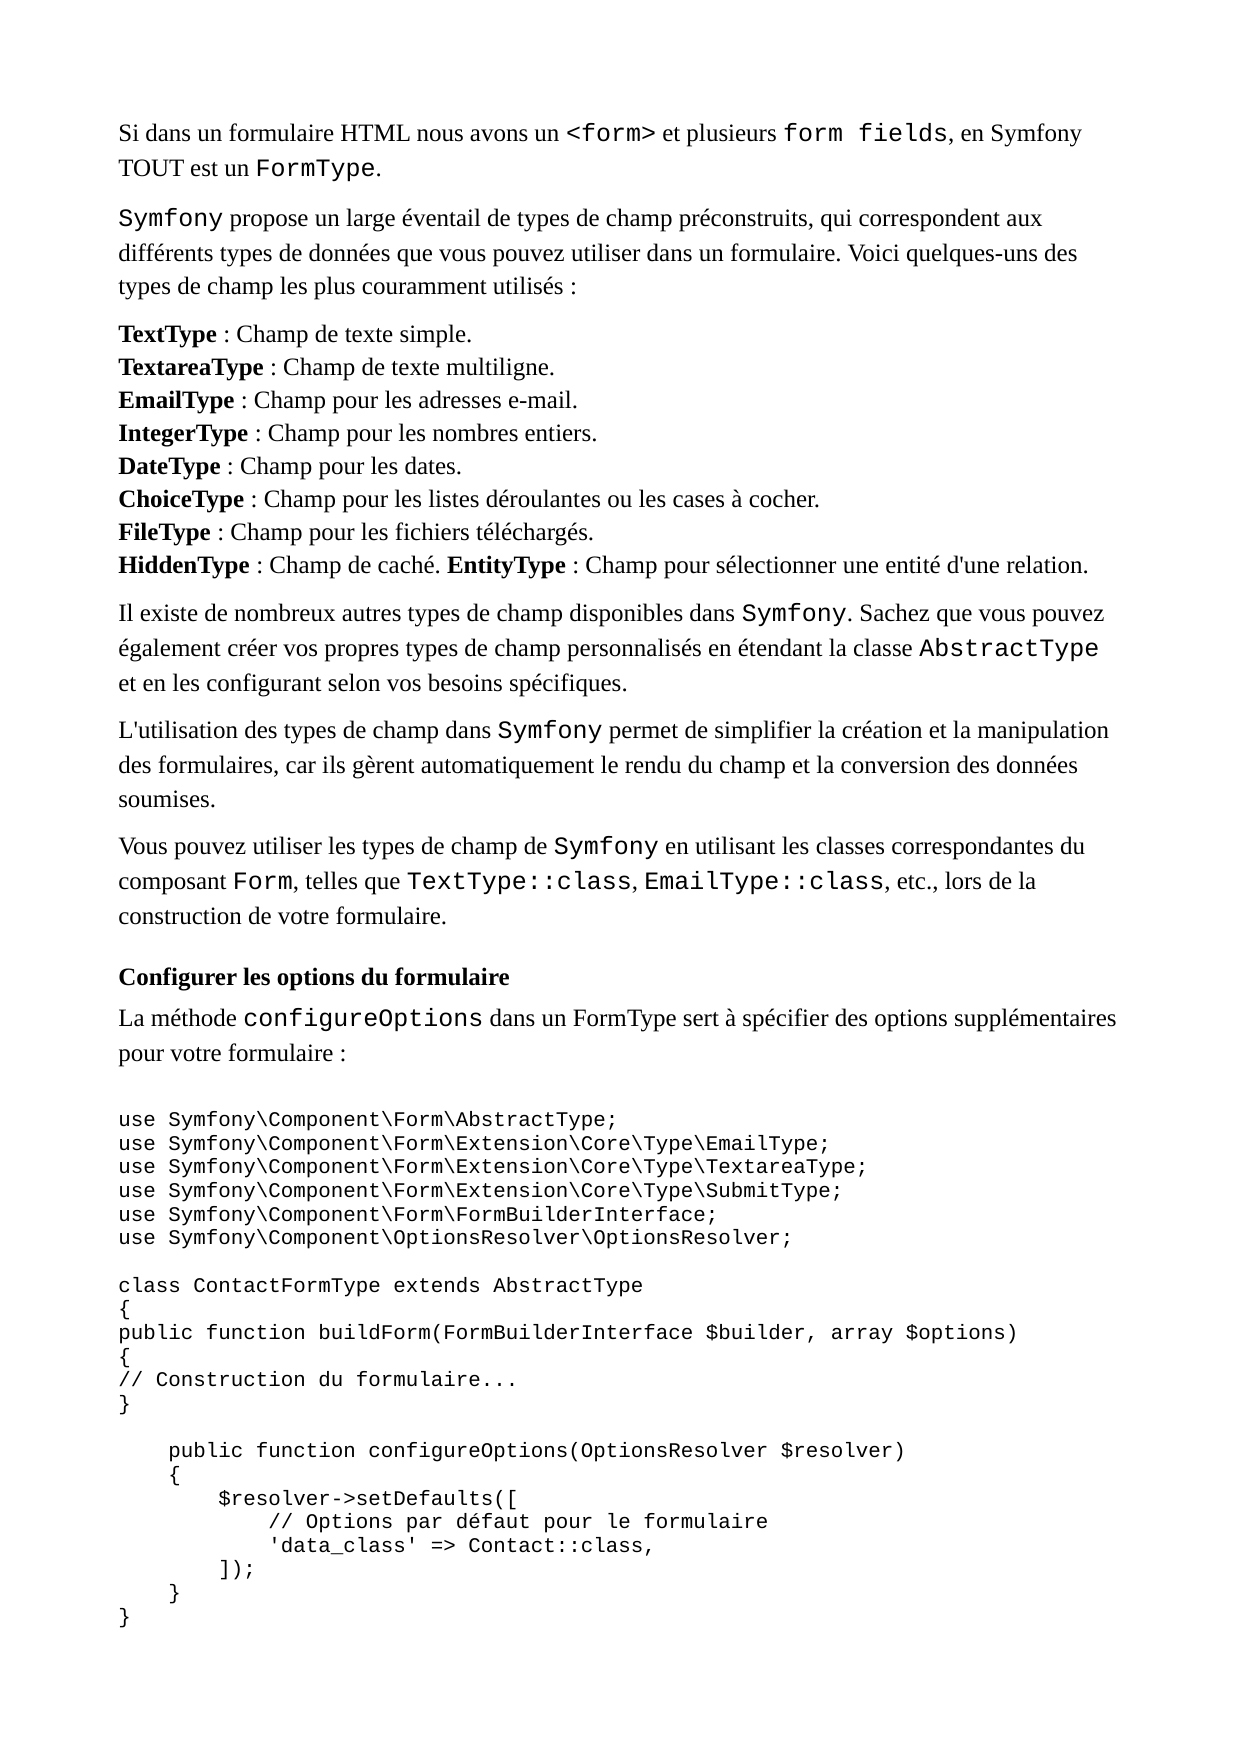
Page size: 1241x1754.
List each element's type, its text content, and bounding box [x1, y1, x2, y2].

text Il existe de nombreux autres types de champ disponibles dans Symfony. Sachez que vous pouvez également créer vos propres types de champ personnalisés en étendant la classe AbstractType et en les configurant selon vos besoins spécifiques. [118, 598, 1122, 697]
text // Construction du formulaire... [118, 1369, 1122, 1393]
text use Symfony\Component\Form\Extension\Core\Type\EmailType; [118, 1133, 1122, 1156]
text { [118, 1346, 1122, 1369]
text use Symfony\Component\OptionsResolver\OptionsResolver; [118, 1227, 1122, 1251]
text La méthode configureOptions dans un FormType sert à spécifier des options supplémentaires pour votre formulaire : [118, 1003, 1122, 1067]
text Symfony propose un large éventail de types de champ préconstruits, qui correspondent aux différents types de données que vous pouvez utiliser dans un formulaire. Voici quelques-uns des types de champ les plus couramment utilisés : [118, 203, 1122, 300]
text $resolver->setDefaults([ [118, 1487, 1122, 1511]
text public function configureOptions(OptionsResolver $resolver) [118, 1440, 1122, 1464]
text use Symfony\Component\Form\FormBuilderInterface; [118, 1204, 1122, 1227]
text use Symfony\Component\Form\Extension\Core\Type\SubmitType; [118, 1180, 1122, 1204]
text { [118, 1464, 1122, 1487]
text // Options par défaut pour le formulaire [118, 1511, 1122, 1535]
text ]); [118, 1558, 1122, 1582]
text } [118, 1582, 1122, 1606]
text { [118, 1298, 1122, 1322]
subtitle Configurer les options du formulaire [118, 962, 1122, 990]
text } [118, 1606, 1122, 1629]
text Si dans un formulaire HTML nous avons un <form> et plusieurs form fields, en Symfony TOUT est un FormType. [118, 118, 1122, 184]
text 'data_class' => Contact::class, [118, 1535, 1122, 1558]
text use Symfony\Component\Form\Extension\Core\Type\TextareaType; [118, 1156, 1122, 1180]
text L'utilisation des types de champ dans Symfony permet de simplifier la création et la manipulation des formulaires, car ils gèrent automatiquement le rendu du champ et la conversion des données soumises. [118, 716, 1122, 812]
text class ContactFormType extends AbstractType [118, 1275, 1122, 1298]
text TextType : Champ de texte simple. TextareaType : Champ de texte multiligne. EmailType : Champ pour les adresses e-mail. IntegerType : Champ pour les nombres entiers. DateType : Champ pour les dates. ChoiceType : Champ pour les listes déroulantes ou les cases à cocher. FileType : Champ pour les fichiers téléchargés. HiddenType : Champ de caché. EntityType : Champ pour sélectionner une entité d'une relation. [118, 319, 1122, 579]
text Vous pouvez utiliser les types de champ de Symfony en utilisant les classes correspondantes du composant Form, telles que TextType::class, EmailType::class, etc., lors de la construction de votre formulaire. [118, 831, 1122, 930]
text public function buildForm(FormBuilderInterface $builder, array $options) [118, 1322, 1122, 1346]
text } [118, 1393, 1122, 1417]
text use Symfony\Component\Form\AbstractType; [118, 1109, 1122, 1133]
